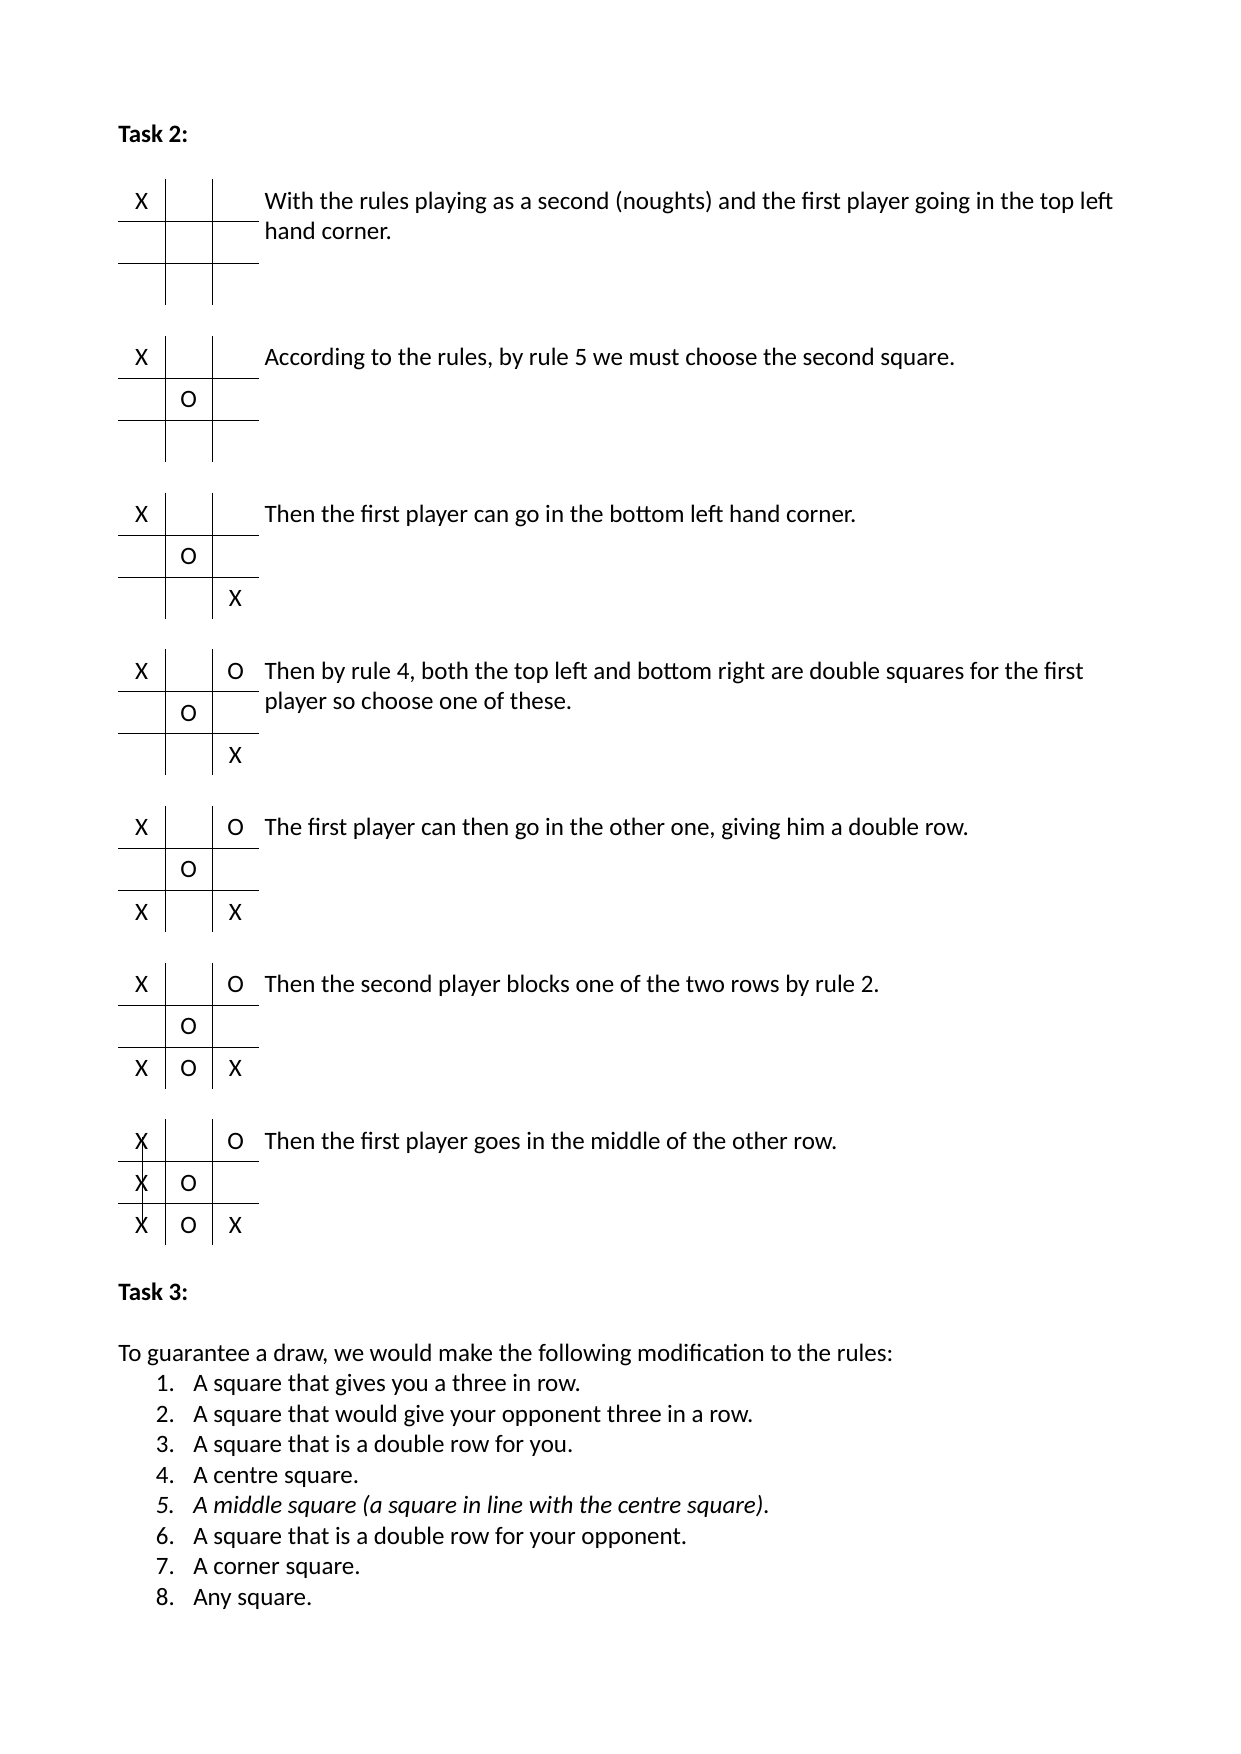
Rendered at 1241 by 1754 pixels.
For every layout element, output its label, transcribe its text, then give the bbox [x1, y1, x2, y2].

table_header Then the first player can go in the bottom left hand corner. [259, 493, 1123, 619]
table_header X [118, 179, 165, 221]
table_cell [166, 421, 212, 462]
table_header [213, 336, 259, 378]
table_header [166, 179, 212, 221]
list Any square. [156, 1581, 1122, 1612]
table_header According to the rules, by rule 5 we must choose the second square. [259, 336, 1123, 462]
list A square that would give your opponent three in a row. [156, 1398, 1122, 1428]
table_cell X [143, 1162, 165, 1203]
table_cell X [213, 1048, 259, 1089]
table_header With the rules playing as a second (noughts) and the first player going in the top left hand corner. [259, 179, 1123, 305]
list A corner square. [156, 1551, 1122, 1581]
table_cell O [166, 1204, 212, 1245]
table_cell O [166, 692, 212, 733]
table_cell [118, 379, 165, 420]
table_header Then the second player blocks one of the two rows by rule 2. [259, 963, 1123, 1089]
table_cell [213, 421, 259, 462]
table_cell X [213, 891, 259, 932]
table_cell [166, 222, 212, 263]
table_header X [118, 493, 165, 534]
table_header [166, 336, 212, 378]
table_cell [213, 536, 259, 577]
table_cell O [166, 1162, 212, 1203]
text To guarantee a draw, we would make the following modification to the rules: [118, 1337, 1122, 1367]
table_header [166, 649, 212, 691]
list A square that is a double row for you. [156, 1428, 1122, 1459]
table_cell O [166, 536, 212, 577]
table_cell [166, 734, 212, 775]
list A middle square (a square in line with the centre square). [156, 1489, 1122, 1520]
table_cell [213, 1006, 259, 1047]
table_header Then the first player goes in the middle of the other row. [259, 1119, 1123, 1245]
table_cell [118, 264, 165, 305]
table_header [213, 493, 259, 534]
table_header [213, 179, 259, 221]
table_header [166, 493, 212, 534]
table_cell [166, 264, 212, 305]
table_header O [213, 806, 259, 848]
table_header Then by rule 4, both the top left and bottom right are double squares for the first player so choose one of these. [259, 649, 1123, 775]
table_cell X [213, 578, 259, 619]
table_cell O [166, 1048, 212, 1089]
table_cell [118, 578, 165, 619]
list A square that gives you a three in row. [156, 1367, 1122, 1398]
table_cell [118, 1006, 165, 1047]
table_cell [213, 692, 259, 733]
table_cell X [213, 1204, 259, 1245]
table_cell X [118, 1162, 142, 1203]
table_header [166, 963, 212, 1004]
table_header [166, 1119, 212, 1161]
table_cell O [166, 849, 212, 890]
table_header The first player can then go in the other one, giving him a double row. [259, 806, 1123, 932]
table_cell [118, 536, 165, 577]
table_header O [213, 649, 259, 691]
list A square that is a double row for your opponent. [156, 1520, 1122, 1551]
table_header X [118, 336, 165, 378]
table_cell X [118, 1204, 165, 1245]
table_cell [166, 578, 212, 619]
table_header X [118, 649, 165, 691]
table_cell [213, 849, 259, 890]
table_cell O [166, 1006, 212, 1047]
table_cell O [166, 379, 212, 420]
table_cell [213, 264, 259, 305]
table_header [166, 806, 212, 848]
table_cell X [213, 734, 259, 775]
text Task 2: [118, 118, 1122, 149]
list A centre square. [156, 1459, 1122, 1489]
table_cell [118, 222, 165, 263]
table_cell X [118, 1048, 165, 1089]
table_cell [118, 421, 165, 462]
table_header X [118, 963, 165, 1004]
table_cell [118, 849, 165, 890]
table_header O [213, 1119, 259, 1161]
table_cell [213, 379, 259, 420]
table_header O [213, 963, 259, 1004]
table_cell [118, 692, 165, 733]
text Task 3: [118, 1276, 1122, 1306]
table_cell [118, 734, 165, 775]
table_cell X [118, 891, 165, 932]
table_cell [213, 1162, 259, 1203]
table_cell [166, 891, 212, 932]
table_header X [118, 1119, 165, 1161]
table_header X [118, 806, 165, 848]
table_cell [213, 222, 259, 263]
